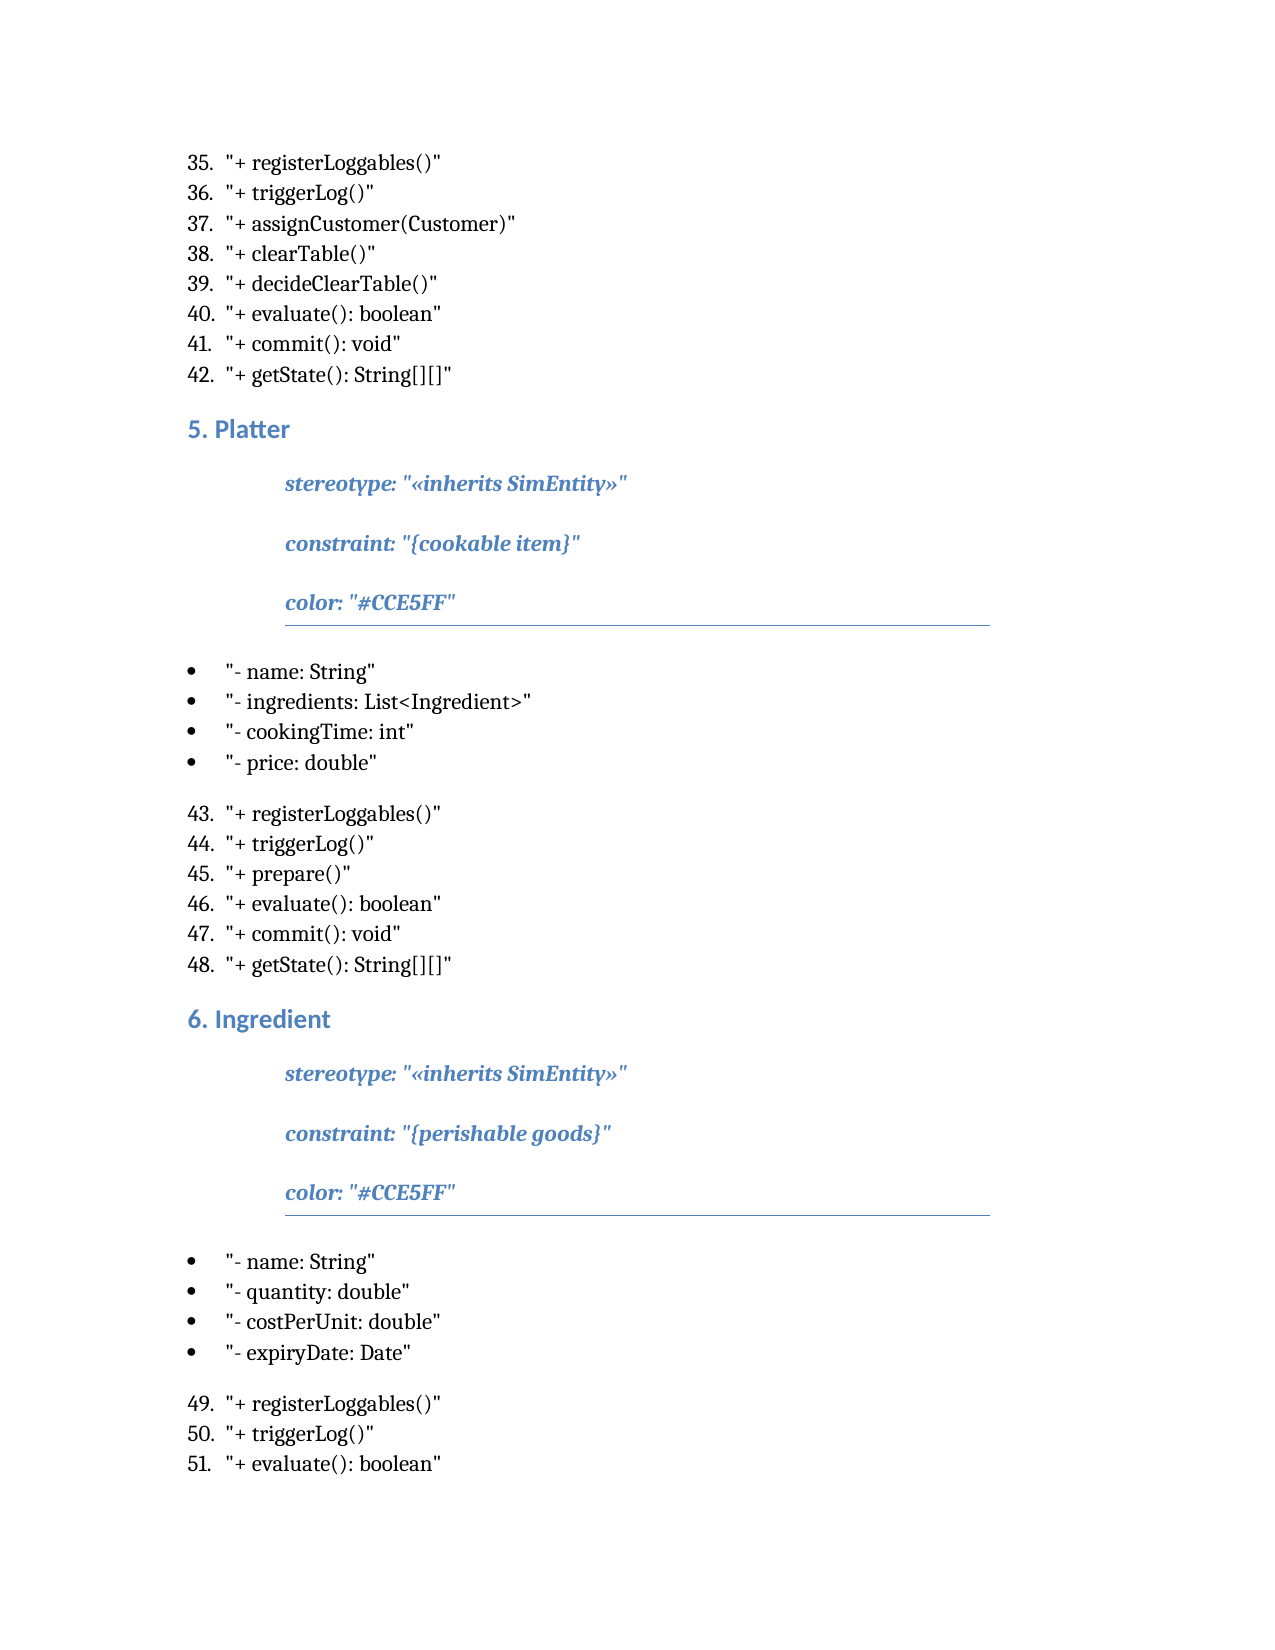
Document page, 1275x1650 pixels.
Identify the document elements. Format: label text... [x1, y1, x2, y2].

list "+ getState(): String[][]" [187, 951, 1087, 978]
subtitle 5. Platter [187, 412, 1087, 446]
text color: "#CCE5FF" [285, 590, 990, 625]
list "+ getState(): String[][]" [187, 361, 1087, 388]
subtitle 6. Ingredient [187, 1002, 1087, 1036]
list "+ decideClearTable()" [187, 271, 1087, 297]
list "- quantity: double" [187, 1279, 1087, 1305]
list "+ commit(): void" [187, 331, 1087, 358]
list "+ evaluate(): boolean" [187, 301, 1087, 327]
text stereotype: "«inherits SimEntity»" [285, 471, 990, 498]
list "+ prepare()" [187, 861, 1087, 887]
list "- expiryDate: Date" [187, 1339, 1087, 1366]
list "- name: String" [187, 659, 1087, 685]
list "+ clearTable()" [187, 241, 1087, 267]
list "+ registerLoggables()" [187, 150, 1087, 176]
list "- cookingTime: int" [187, 719, 1087, 746]
list "+ triggerLog()" [187, 1421, 1087, 1447]
list "- ingredients: List<Ingredient>" [187, 689, 1087, 715]
list "+ triggerLog()" [187, 831, 1087, 857]
list "+ commit(): void" [187, 921, 1087, 948]
list "+ evaluate(): boolean" [187, 891, 1087, 917]
list "+ triggerLog()" [187, 180, 1087, 207]
text constraint: "{perishable goods}" [285, 1121, 990, 1147]
text color: "#CCE5FF" [285, 1180, 990, 1215]
list "+ registerLoggables()" [187, 800, 1087, 827]
text constraint: "{cookable item}" [285, 531, 990, 557]
list "+ registerLoggables()" [187, 1390, 1087, 1417]
list "+ assignCustomer(Customer)" [187, 210, 1087, 237]
text stereotype: "«inherits SimEntity»" [285, 1061, 990, 1088]
list "- name: String" [187, 1249, 1087, 1275]
list "- costPerUnit: double" [187, 1309, 1087, 1336]
list "- price: double" [187, 749, 1087, 776]
list "+ evaluate(): boolean" [187, 1451, 1087, 1477]
